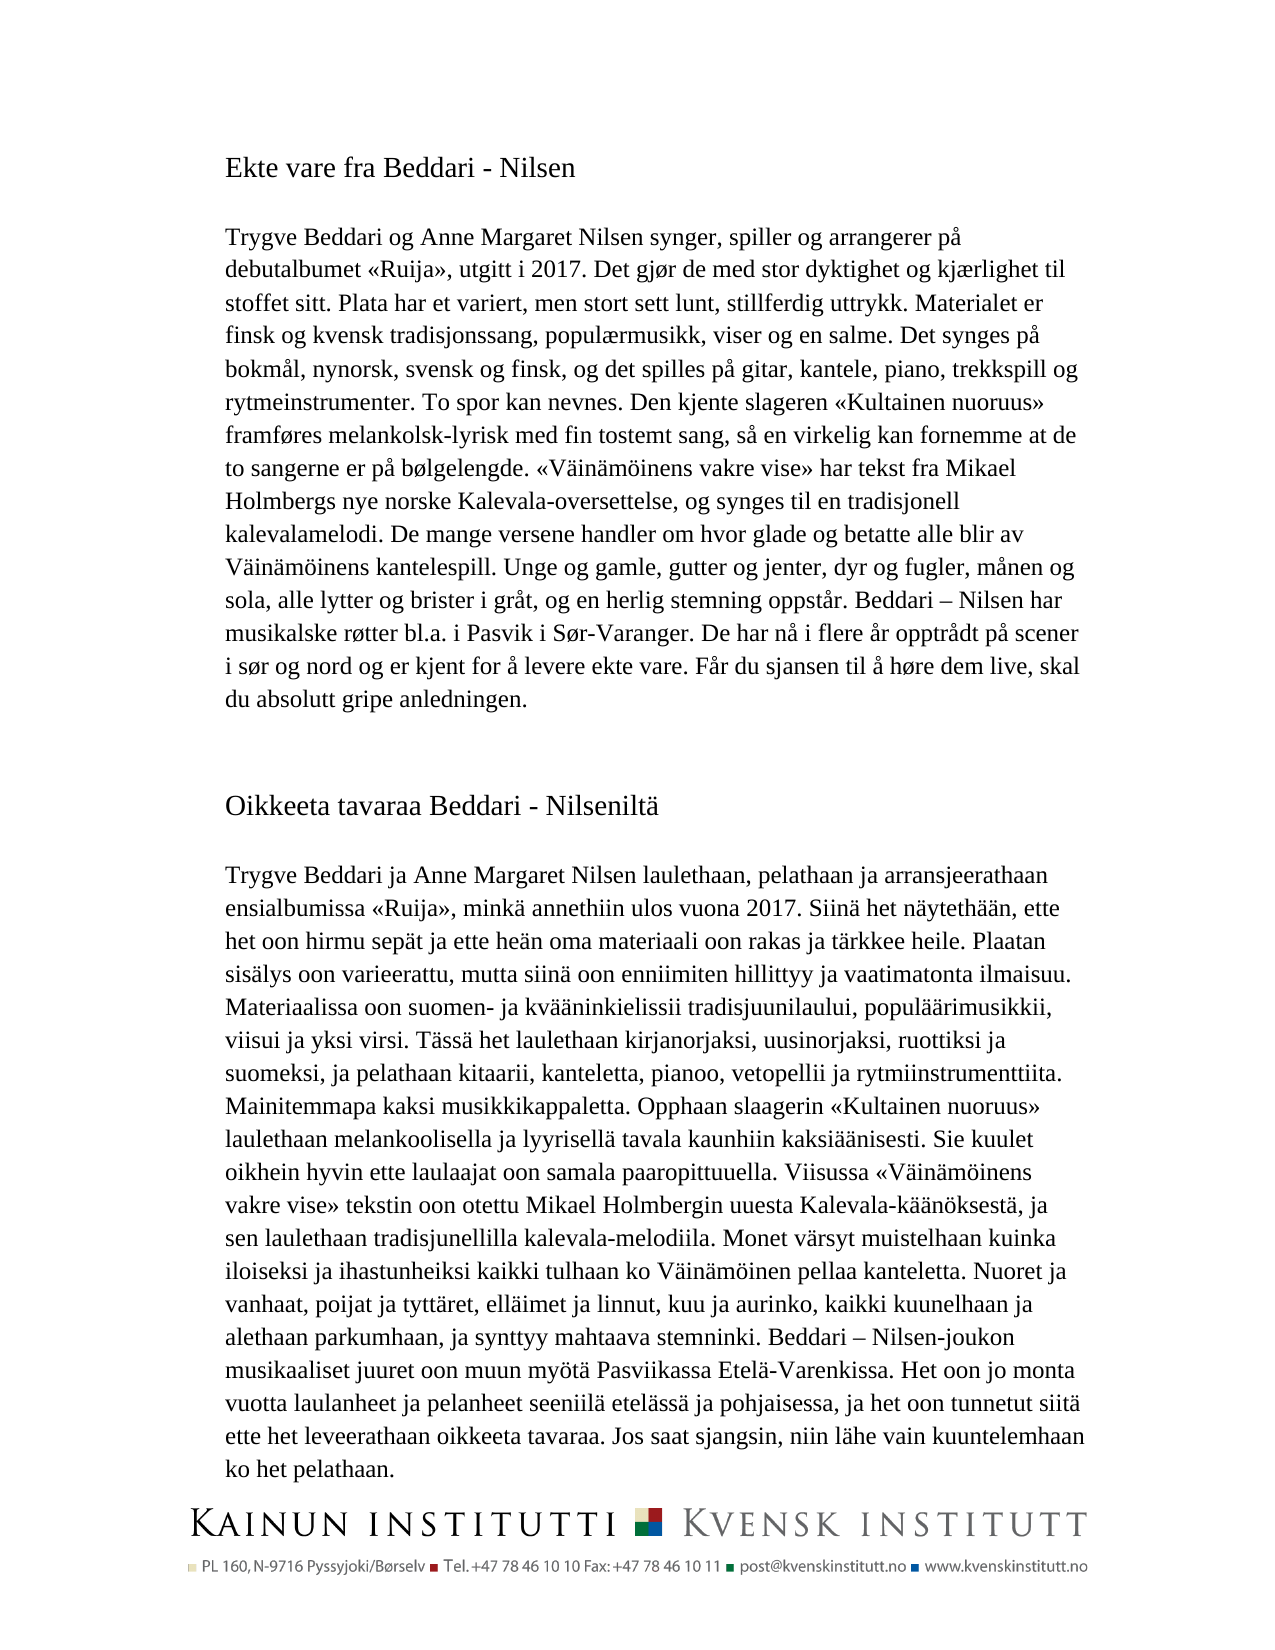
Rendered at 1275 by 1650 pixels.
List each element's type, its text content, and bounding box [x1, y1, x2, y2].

text Trygve Beddari og Anne Margaret Nilsen synger, spiller og arrangerer på debutalbumet «Ruija», utgitt i 2017. Det gjør de med stor dyktighet og kjærlighet til stoffet sitt. Plata har et variert, men stort sett lunt, stillferdig uttrykk. Materialet er finsk og kvensk tradisjonssang, populærmusikk, viser og en salme. Det synges på bokmål, nynorsk, svensk og finsk, og det spilles på gitar, kantele, piano, trekkspill og rytmeinstrumenter. To spor kan nevnes. Den kjente slageren «Kultainen nuoruus» framføres melankolsk-lyrisk med fin tostemt sang, så en virkelig kan fornemme at de to sangerne er på bølgelengde. «Väinämöinens vakre vise» har tekst fra Mikael Holmbergs nye norske Kalevala-oversettelse, og synges til en tradisjonell kalevalamelodi. De mange versene handler om hvor glade og betatte alle blir av Väinämöinens kantelespill. Unge og gamle, gutter og jenter, dyr og fugler, månen og sola, alle lytter og brister i gråt, og en herlig stemning oppstår. Beddari – Nilsen har musikalske røtter bl.a. i Pasvik i Sør-Varanger. De har nå i flere år opptrådt på scener i sør og nord og er kjent for å levere ekte vare. Får du sjansen til å høre dem live, skal du absolutt gripe anledningen. [225, 222, 1087, 713]
picture [187, 1508, 1088, 1577]
text Ekte vare fra Beddari - Nilsen [225, 150, 1087, 183]
text Trygve Beddari ja Anne Margaret Nilsen laulethaan, pelathaan ja arransjeerathaan ensialbumissa «Ruija», minkä annethiin ulos vuona 2017. Siinä het näytethään, ette het oon hirmu sepät ja ette heän oma materiaali oon rakas ja tärkkee heile. Plaatan sisälys oon varieerattu, mutta siinä oon enniimiten hillittyy ja vaatimatonta ilmaisuu. Materiaalissa oon suomen- ja kvääninkielissii tradisjuunilaului, populäärimusikkii, viisui ja yksi virsi. Tässä het laulethaan kirjanorjaksi, uusinorjaksi, ruottiksi ja suomeksi, ja pelathaan kitaarii, kanteletta, pianoo, vetopellii ja rytmiinstrumenttiita. Mainitemmapa kaksi musikkikappaletta. Opphaan slaagerin «Kultainen nuoruus» laulethaan melankoolisella ja lyyrisellä tavala kaunhiin kaksiäänisesti. Sie kuulet oikhein hyvin ette laulaajat oon samala paaropittuuella. Viisussa «Väinämöinens vakre vise» tekstin oon otettu Mikael Holmbergin uuesta Kalevala-käänöksestä, ja sen laulethaan tradisjunellilla kalevala-melodiila. Monet värsyt muistelhaan kuinka iloiseksi ja ihastunheiksi kaikki tulhaan ko Väinämöinen pellaa kanteletta. Nuoret ja vanhaat, poijat ja tyttäret, elläimet ja linnut, kuu ja aurinko, kaikki kuunelhaan ja alethaan parkumhaan, ja synttyy mahtaava stemninki. Beddari – Nilsen-joukon musikaaliset juuret oon muun myötä Pasviikassa Etelä-Varenkissa. Het oon jo monta vuotta laulanheet ja pelanheet seeniilä etelässä ja pohjaisessa, ja het oon tunnetut siitä ette het leveerathaan oikkeeta tavaraa. Jos saat sjangsin, niin lähe vain kuuntelemhaan ko het pelathaan. [225, 860, 1087, 1483]
text Oikkeeta tavaraa Beddari - Nilseniltä [225, 788, 1087, 822]
